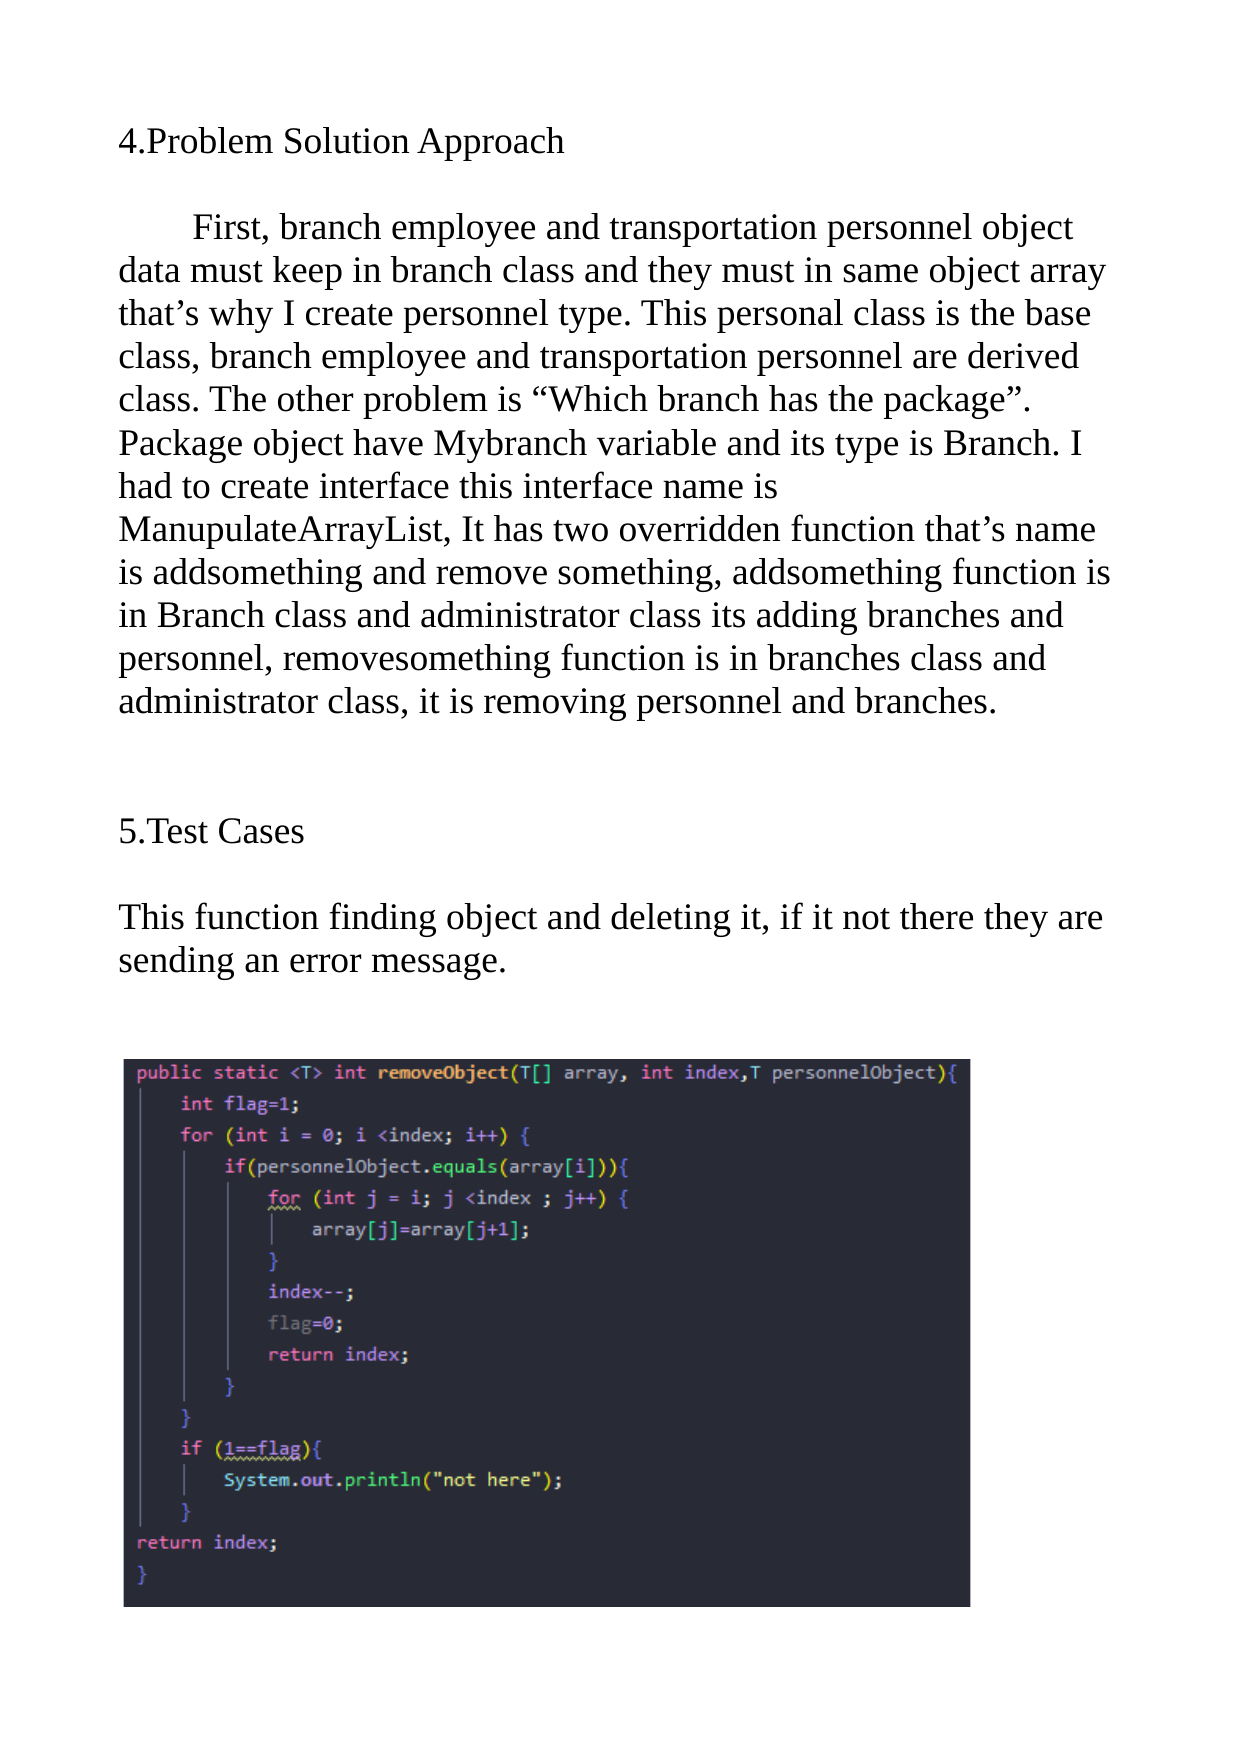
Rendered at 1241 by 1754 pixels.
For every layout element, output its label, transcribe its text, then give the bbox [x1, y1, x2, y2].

text 5.Test Cases [118, 808, 1122, 851]
text First, branch employee and transportation personnel object data must keep in branch class and they must in same object array that’s why I create personnel type. This personal class is the base class, branch employee and transportation personnel are derived class. The other problem is “Which branch has the package”. Package object have Mybranch variable and its type is Branch. I had to create interface this interface name is ManupulateArrayList, It has two overridden function that’s name is addsomething and remove something, addsomething function is in Branch class and administrator class its adding branches and personnel, removesomething function is in branches class and administrator class, it is removing personnel and branches. [118, 204, 1122, 722]
text 4.Problem Solution Approach [118, 118, 1122, 161]
text This function finding object and deleting it, if it not there they are sending an error message. [118, 894, 1122, 981]
